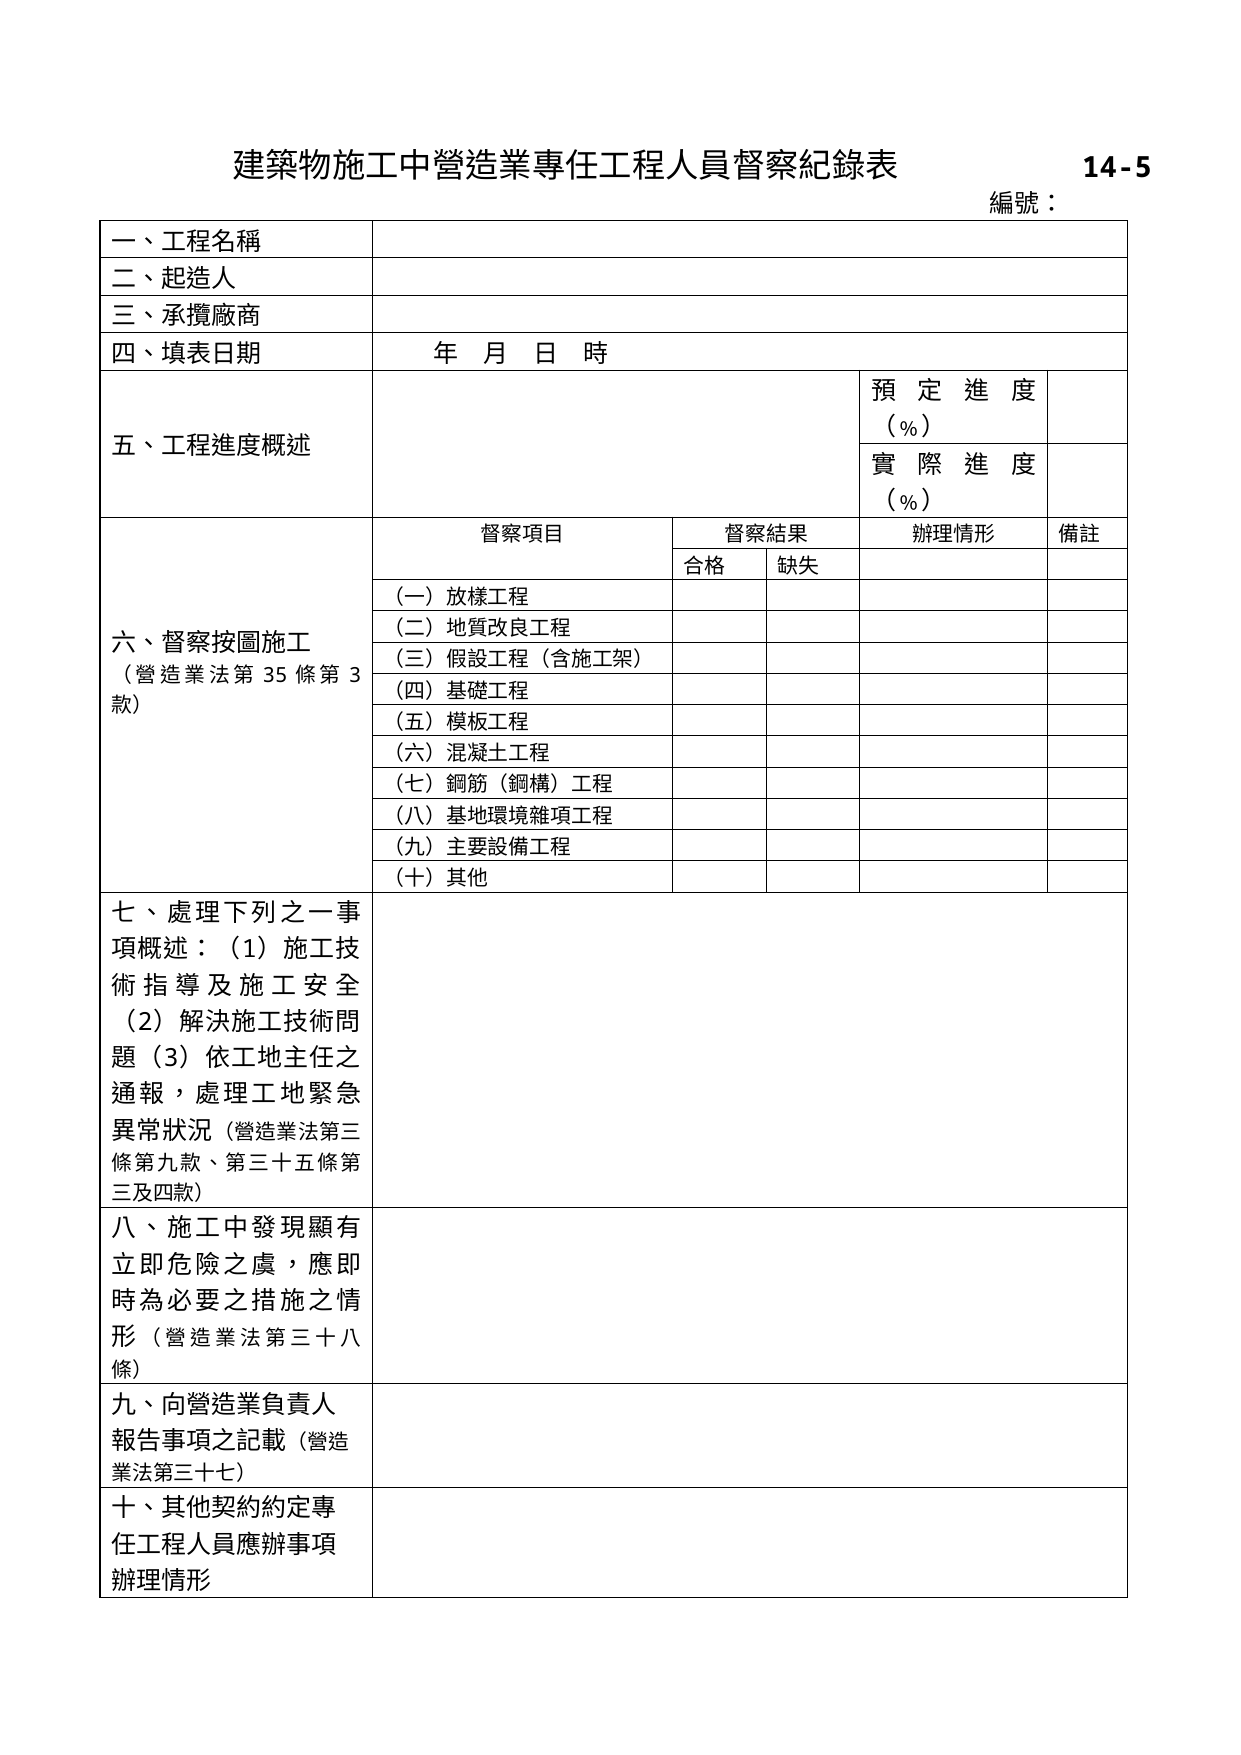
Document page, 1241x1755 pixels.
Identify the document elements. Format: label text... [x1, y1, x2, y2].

table_cell [767, 799, 859, 829]
table_cell 三、承攬廠商 [101, 296, 372, 332]
table_cell [767, 705, 859, 735]
table_cell （九）主要設備工程 [373, 830, 672, 860]
table_cell 合格 [673, 549, 766, 579]
table_cell 督察結果 [673, 518, 859, 548]
table_cell 九、向營造業負責人報告事項之記載（營造業法第三十七） [101, 1384, 372, 1487]
table_cell 預定進度（﹪） [860, 371, 1047, 443]
table_cell 缺失 [767, 549, 859, 579]
table_cell （七）鋼筋（鋼構）工程 [373, 768, 672, 798]
table_cell [860, 861, 1047, 892]
text 編號： [139, 184, 1152, 220]
table_cell 十、其他契約約定專任工程人員應辦事項辦理情形 [101, 1488, 372, 1597]
table_cell [673, 768, 766, 798]
table_cell 四、填表日期 [101, 333, 372, 369]
table_cell [767, 830, 859, 860]
table_cell [1048, 861, 1127, 892]
table_cell [860, 768, 1047, 798]
table_cell [767, 736, 859, 767]
table_cell [860, 705, 1047, 735]
table_cell [1048, 674, 1127, 704]
table_cell 五、工程進度概述 [101, 371, 372, 517]
table_cell 八、施工中發現顯有立即危險之虞，應即時為必要之措施之情形（營造業法第三十八條） [101, 1208, 372, 1383]
table_cell [373, 893, 1127, 1207]
table_cell [673, 674, 766, 704]
table_cell [860, 830, 1047, 860]
table_cell [860, 736, 1047, 767]
table_header [373, 221, 1127, 257]
table_cell [1048, 799, 1127, 829]
table_cell [767, 643, 859, 673]
table_cell [860, 580, 1047, 610]
table_cell [373, 296, 1127, 332]
table_cell 二、起造人 [101, 258, 372, 294]
table_cell [767, 674, 859, 704]
table_cell （五）模板工程 [373, 705, 672, 735]
table_cell [673, 830, 766, 860]
table_cell [673, 611, 766, 642]
table_cell [1048, 444, 1127, 517]
table_cell [1048, 371, 1127, 443]
table_cell [860, 674, 1047, 704]
text 建築物施工中營造業專任工程人員督察紀錄表 14-5 [89, 149, 1152, 184]
table_cell [1048, 830, 1127, 860]
table_cell [860, 549, 1047, 579]
table_cell （八）基地環境雜項工程 [373, 799, 672, 829]
table_cell [373, 1384, 1127, 1487]
table_cell （三）假設工程（含施工架） [373, 643, 672, 673]
table_cell （二）地質改良工程 [373, 611, 672, 642]
table_cell 七、處理下列之一事項概述：（1）施工技術指導及施工安全（2）解決施工技術問題（3）依工地主任之通報，處理工地緊急異常狀況（營造業法第三條第九款、第三十五條第三及四款） [101, 893, 372, 1207]
table_cell [1048, 549, 1127, 579]
table_cell （十）其他 [373, 861, 672, 892]
table_cell [1048, 736, 1127, 767]
table_cell （四）基礎工程 [373, 674, 672, 704]
table_cell 六、督察按圖施工 （營造業法第35條第3款） [101, 518, 372, 892]
table_cell 辦理情形 [860, 518, 1047, 548]
table_cell [673, 736, 766, 767]
table_cell [673, 861, 766, 892]
table_cell [1048, 580, 1127, 610]
table_cell [860, 799, 1047, 829]
table_cell [860, 643, 1047, 673]
table_cell 督察項目 [373, 518, 672, 579]
table_cell 年 月 日 時 [373, 333, 1127, 369]
table_cell [1048, 705, 1127, 735]
table_cell [767, 580, 859, 610]
table_cell 實際進度（﹪） [860, 444, 1047, 517]
table_cell 備註 [1048, 518, 1127, 548]
table_header 一、工程名稱 [101, 221, 372, 257]
table_cell [373, 371, 859, 517]
table_cell （六）混凝土工程 [373, 736, 672, 767]
table_cell [673, 705, 766, 735]
table_cell [1048, 611, 1127, 642]
table_cell [1048, 643, 1127, 673]
table_cell [860, 611, 1047, 642]
table_cell [373, 258, 1127, 294]
table_cell （一）放樣工程 [373, 580, 672, 610]
table_cell [767, 768, 859, 798]
table_cell [673, 580, 766, 610]
table_cell [373, 1488, 1127, 1597]
table_cell [673, 799, 766, 829]
table_cell [1048, 768, 1127, 798]
table_cell [767, 861, 859, 892]
table_cell [767, 611, 859, 642]
table_cell [673, 643, 766, 673]
table_cell [373, 1208, 1127, 1383]
